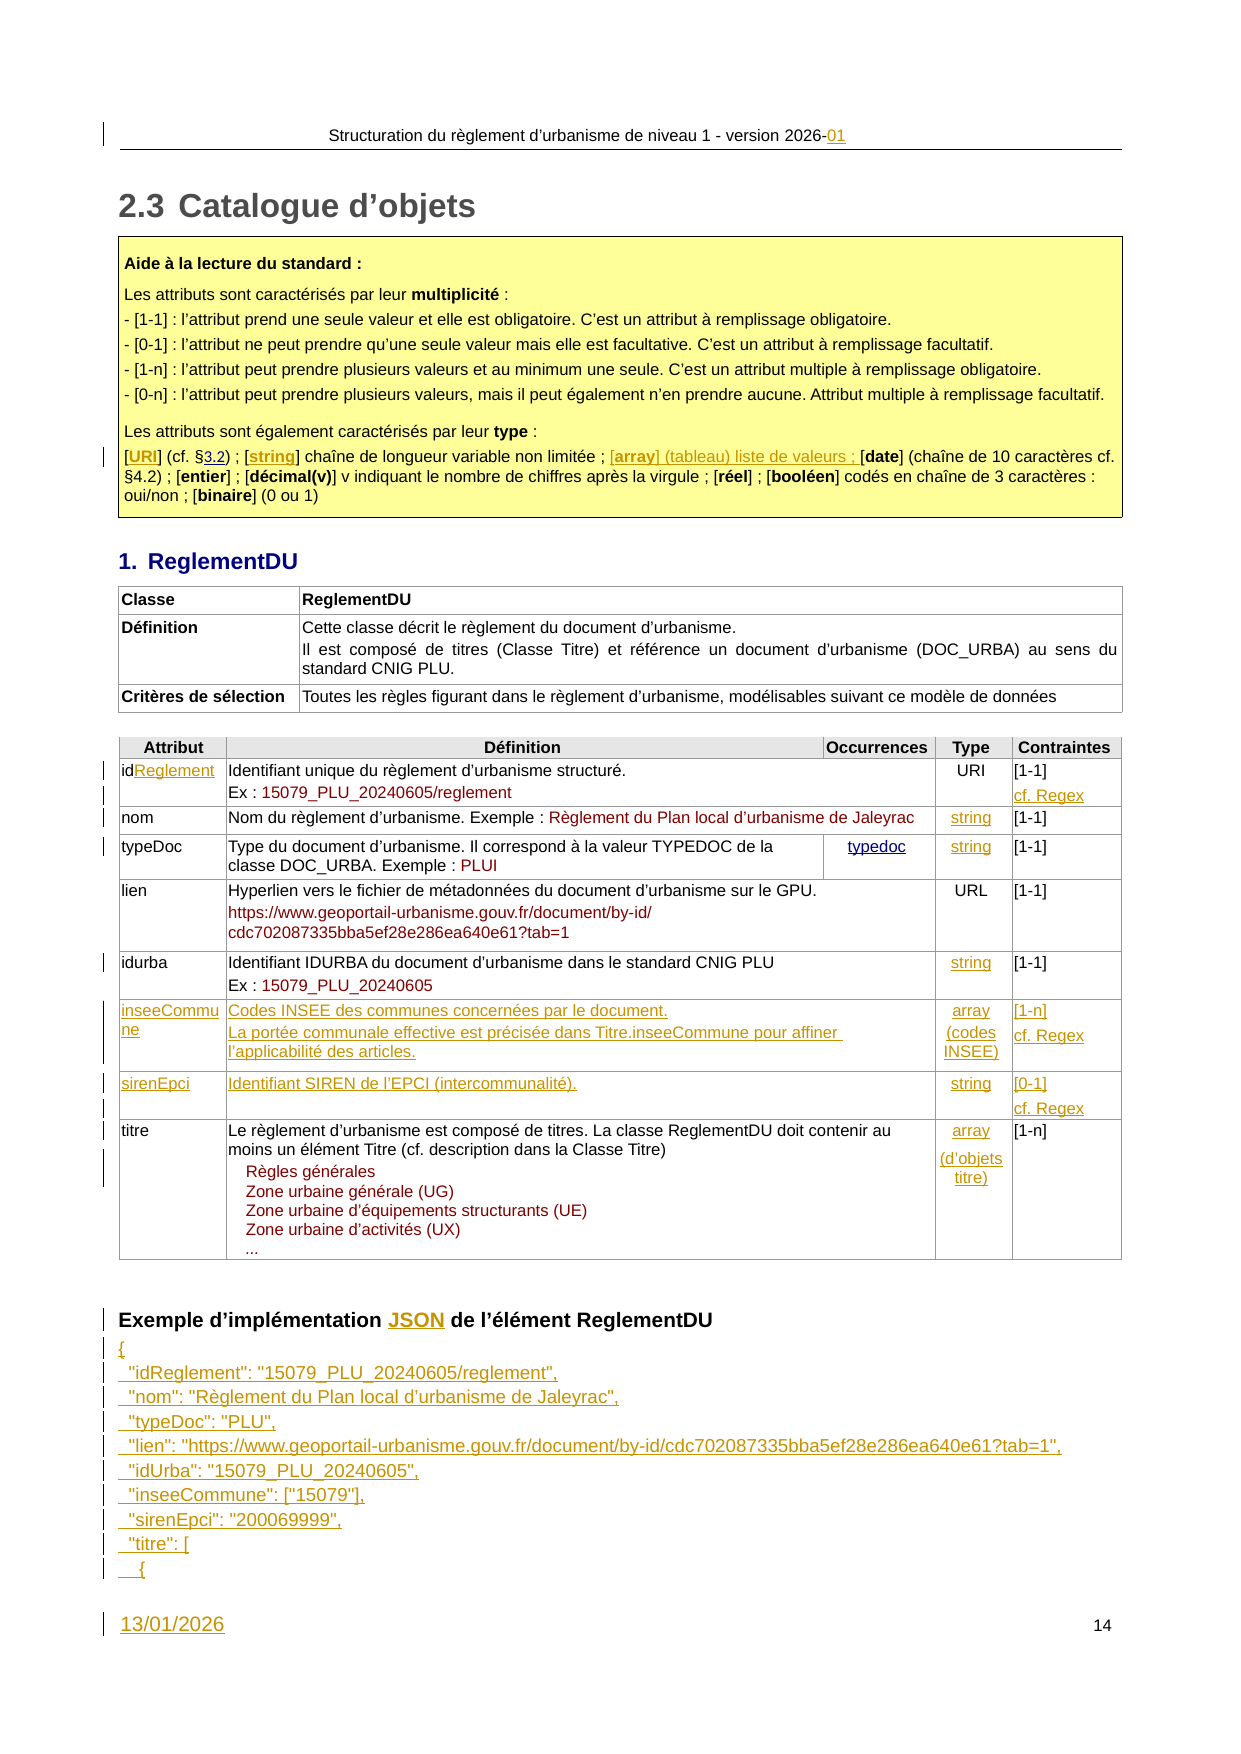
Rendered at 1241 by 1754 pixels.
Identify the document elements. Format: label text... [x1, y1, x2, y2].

table_header ReglementDU [300, 587, 1122, 614]
table_header Définition [227, 737, 823, 758]
table_cell lien [120, 880, 226, 951]
table_cell [1-n] cf. Regex [1013, 1000, 1121, 1071]
table_cell Définition [119, 615, 299, 684]
table_cell string [936, 952, 1012, 998]
table_header Attribut [120, 737, 226, 758]
table_cell idReglement [120, 759, 226, 806]
table_cell Identifiant unique du règlement d’urbanisme structuré. Ex : 15079_PLU_20240605/reglement [227, 759, 935, 806]
table_cell Identifiant IDURBA du document d’urbanisme dans le standard CNIG PLU Ex : 15079_PLU_20240605 [227, 952, 935, 998]
table_cell Le règlement d’urbanisme est composé de titres. La classe ReglementDU doit contenir au moins un élément Titre (cf. description dans la Classe Titre) Règles générales Zone urbaine générale (UG) Zone urbaine d’équipements structurants (UE) Zone urbaine d’activités (UX) ... [227, 1120, 935, 1259]
table_cell [1-1] [1013, 880, 1121, 951]
table_cell string [936, 1072, 1012, 1119]
table_cell Toutes les règles figurant dans le règlement d’urbanisme, modélisables suivant ce modèle de données [300, 685, 1122, 712]
text { [118, 1337, 1116, 1359]
table_cell titre [120, 1120, 226, 1259]
table_cell [1-1] cf. Regex [1013, 759, 1121, 806]
text Exemple d’implémentation JSON de l’élément ReglementDU [118, 1307, 1122, 1331]
table_cell sirenEpci [120, 1072, 226, 1119]
table_cell Nom du règlement d’urbanisme. Exemple : Règlement du Plan local d’urbanisme de Jaleyrac [227, 807, 935, 834]
subtitle Catalogue d’objets [118, 186, 1122, 224]
table_cell URI [936, 759, 1012, 806]
table_header Occurrences [824, 737, 935, 758]
table_cell [1-n] [1013, 1120, 1121, 1259]
table_cell URL [936, 880, 1012, 951]
table_cell Identifiant SIREN de l’EPCI (intercommunalité). [227, 1072, 935, 1119]
table_cell Hyperlien vers le fichier de métadonnées du document d’urbanisme sur le GPU. https://www.geoportail-urbanisme.gouv.fr/document/by-id/cdc702087335bba5ef28e286ea640e61?tab=1 [227, 880, 935, 951]
table_cell typedoc [824, 835, 935, 879]
text "idReglement": "15079_PLU_20240605/reglement", [118, 1362, 1116, 1383]
text "idUrba": "15079_PLU_20240605", [118, 1460, 1116, 1481]
table_cell [1-1] [1013, 807, 1121, 834]
table_cell array (d’objets titre) [936, 1120, 1012, 1259]
text "lien": "https://www.geoportail-urbanisme.gouv.fr/document/by-id/cdc702087335bba5ef28e286ea640e61?tab=1", [118, 1435, 1116, 1457]
table_cell Cette classe décrit le règlement du document d’urbanisme. Il est composé de titres (Classe Titre) et référence un document d’urbanisme (DOC_URBA) au sens du standard CNIG PLU. [300, 615, 1122, 684]
text "titre": [ [118, 1533, 1116, 1555]
text { [118, 1558, 1116, 1579]
table_cell Critères de sélection [119, 685, 299, 712]
table_header Contraintes [1013, 737, 1121, 758]
table_header Type [936, 737, 1012, 758]
text "inseeCommune": ["15079"], [118, 1484, 1116, 1506]
text "nom": "Règlement du Plan local d’urbanisme de Jaleyrac", [118, 1386, 1116, 1408]
text "sirenEpci": "200069999", [118, 1509, 1116, 1530]
table_cell [0-1] cf. Regex [1013, 1072, 1121, 1119]
table_cell inseeCommune [120, 1000, 226, 1071]
text "typeDoc": "PLU", [118, 1411, 1116, 1432]
table_header Aide à la lecture du standard : Les attributs sont caractérisés par leur multiplicité : - [1-1] : l’attribut prend une seule valeur et elle est obligatoire. C’est un attribut à remplissage obligatoire. - [0-1] : l’attribut ne peut prendre qu’une seule valeur mais elle est facultative. C’est un attribut à remplissage facultatif. - [1-n] : l’attribut peut prendre plusieurs valeurs et au minimum une seule. C’est un attribut multiple à remplissage obligatoire. - [0-n] : l’attribut peut prendre plusieurs valeurs, mais il peut également n’en prendre aucune. Attribut multiple à remplissage facultatif. Les attributs sont également caractérisés par leur type : [URI] (cf. §3.2) ; [string] chaîne de longueur variable non limitée ; [array] (tableau) liste de valeurs ; [date] (chaîne de 10 caractères cf. §4.2) ; [entier] ; [décimal(v)] v indiquant le nombre de chiffres après la virgule ; [réel] ; [booléen] codés en chaîne de 3 caractères : oui/non ; [binaire] (0 ou 1) [119, 237, 1122, 517]
table_cell string [936, 807, 1012, 834]
table_cell typeDoc [120, 835, 226, 879]
table_cell Codes INSEE des communes concernées par le document. La portée communale effective est précisée dans Titre.inseeCommune pour affiner l’applicabilité des articles. [227, 1000, 935, 1071]
table_cell [1-1] [1013, 835, 1121, 879]
table_cell array (codes INSEE) [936, 1000, 1012, 1071]
table_cell idurba [120, 952, 226, 998]
table_cell nom [120, 807, 226, 834]
subtitle ReglementDU [118, 548, 1122, 574]
table_header Classe [119, 587, 299, 614]
table_cell [1-1] [1013, 952, 1121, 998]
table_cell string [936, 835, 1012, 879]
table_cell Type du document d’urbanisme. Il correspond à la valeur TYPEDOC de la classe DOC_URBA. Exemple : PLUI [227, 835, 823, 879]
